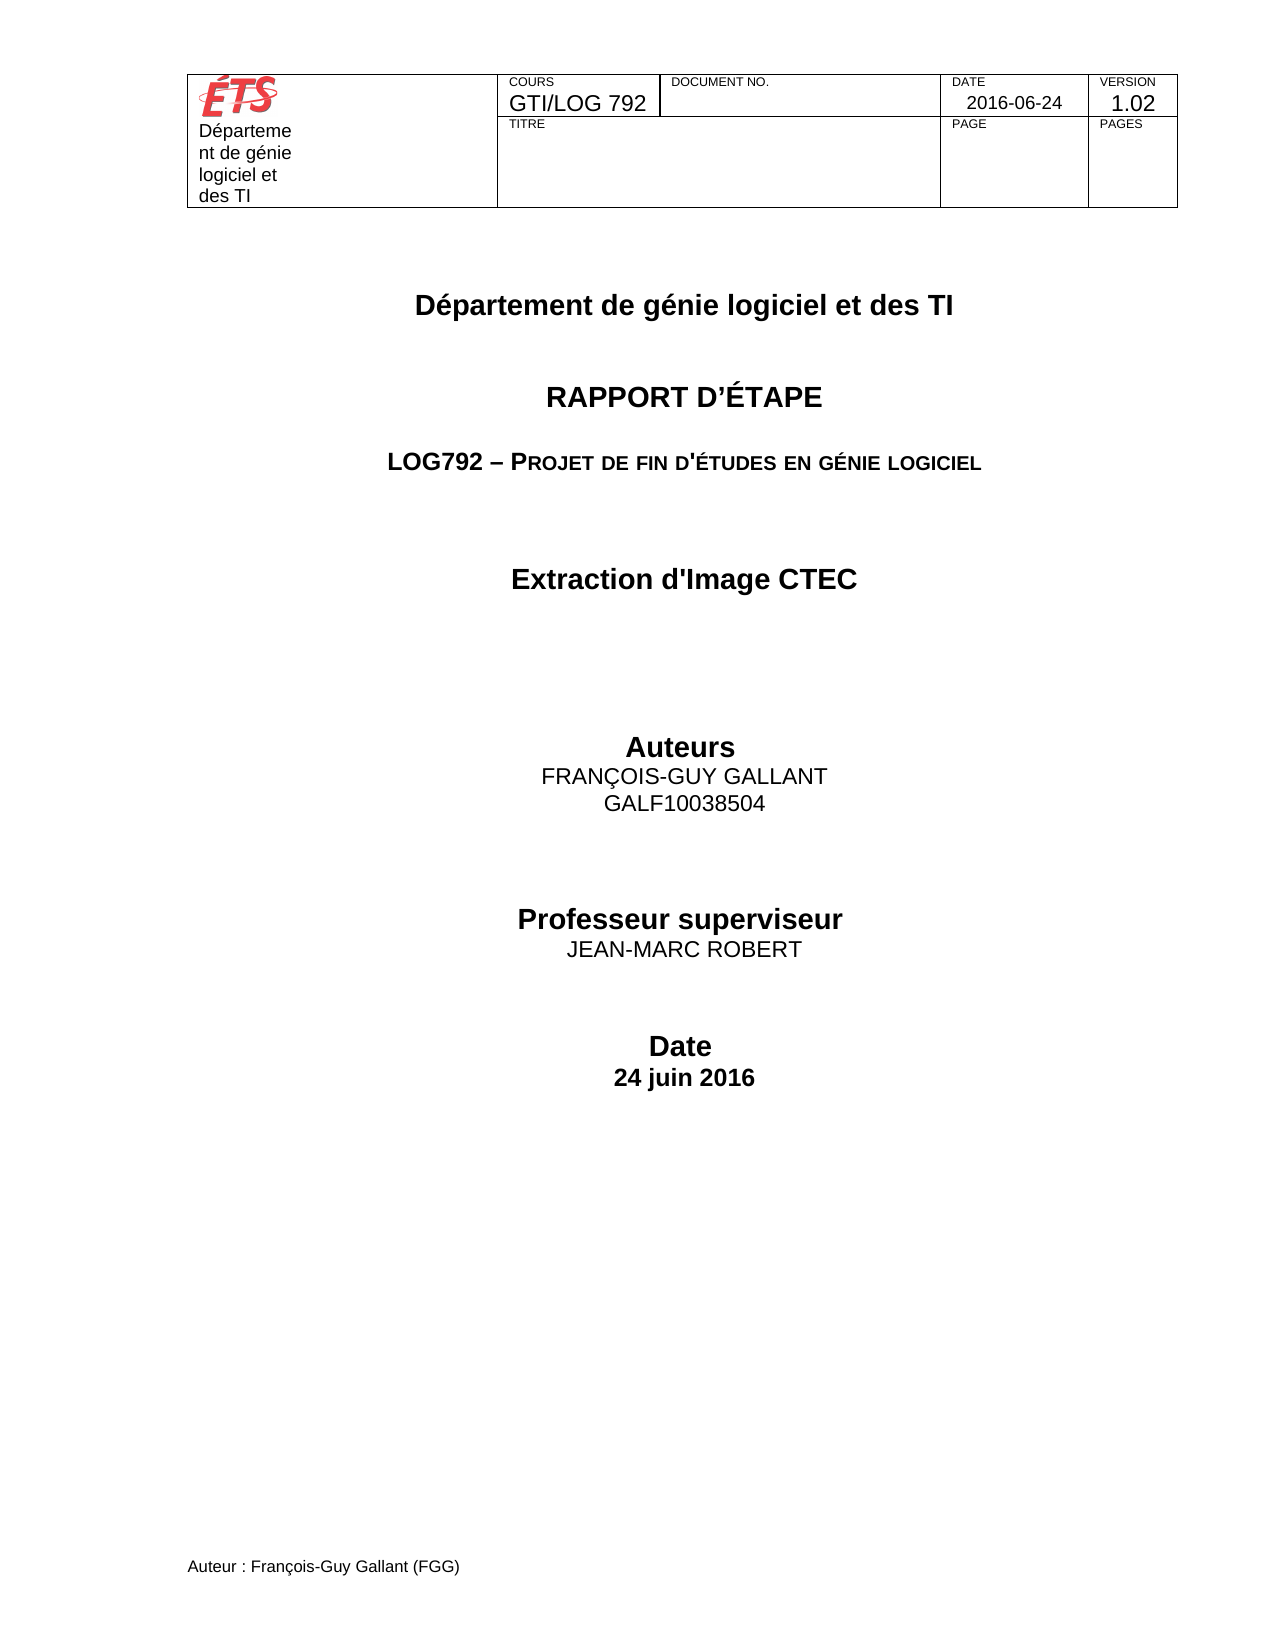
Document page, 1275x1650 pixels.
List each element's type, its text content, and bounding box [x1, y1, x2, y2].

text LOG792 – Projet de fin d'études en génie logiciel [187, 447, 1181, 476]
picture [198, 75, 278, 117]
text Date [187, 1029, 1181, 1063]
text 24 juin 2016 [187, 1063, 1181, 1091]
text JEAN-MARC ROBERT [187, 936, 1181, 962]
text Professeur superviseur [187, 902, 1181, 936]
text Département de génie logiciel et des TI [187, 288, 1181, 321]
text FRANÇOIS-GUY GALLANT GALF10038504 [187, 763, 1181, 816]
text RAPPORT D’ÉTAPE [187, 380, 1181, 413]
text Auteurs [187, 729, 1181, 763]
text Extraction d'Image CTEC [187, 562, 1181, 595]
